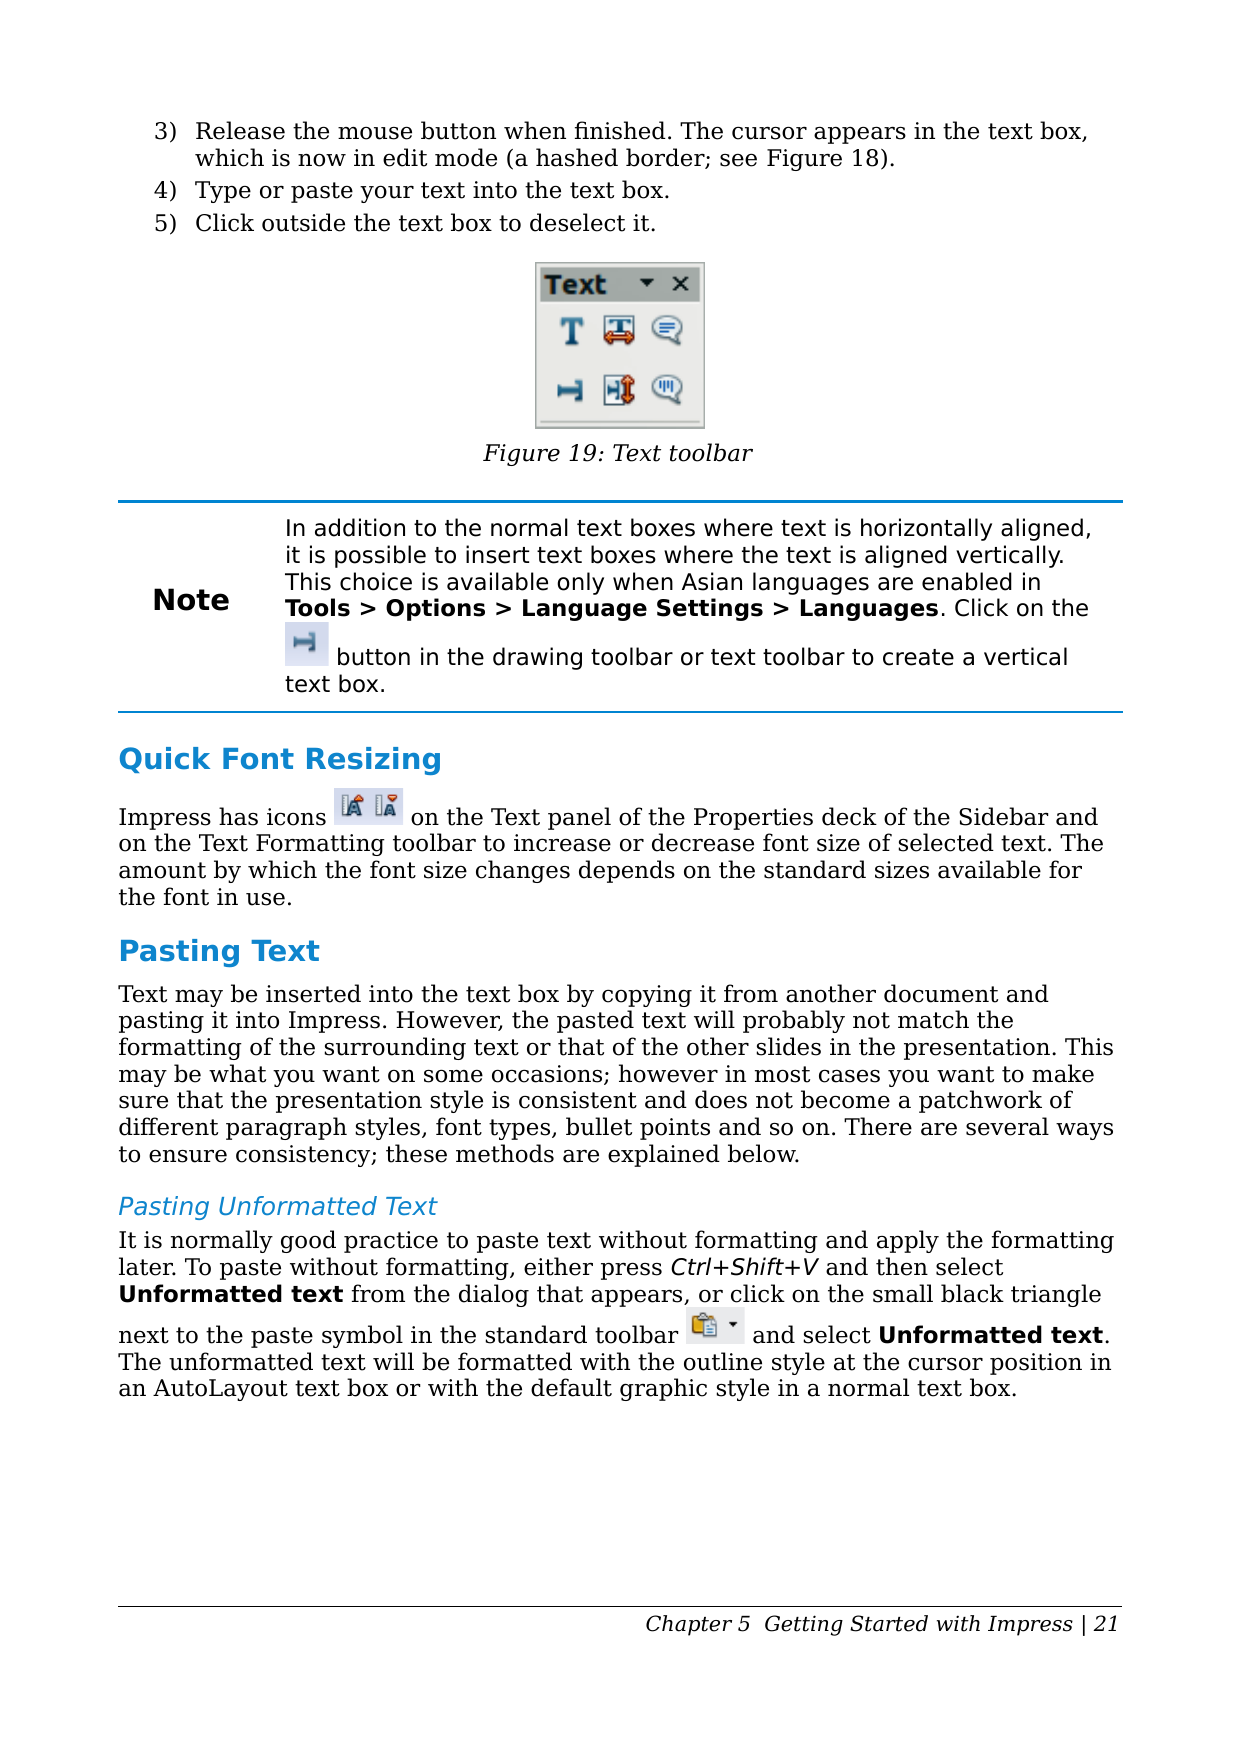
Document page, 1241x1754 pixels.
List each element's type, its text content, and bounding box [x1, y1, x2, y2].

picture [535, 262, 705, 429]
table_header In addition to the normal text boxes where text is horizontally aligned, it is possible to insert text boxes where the text is aligned vertically. This choice is available only when Asian languages are enabled in Tools > Options > Language Settings > Languages. Click on the button in the drawing toolbar or text toolbar to create a vertical text box. [264, 503, 1123, 711]
picture [285, 622, 329, 666]
list Release the mouse button when finished. The cursor appears in the text box, which is now in edit mode (a hashed border; see Figure 18). [177, 118, 1122, 171]
picture [686, 1307, 745, 1344]
list Type or paste your text into the text box. [177, 178, 1122, 204]
subtitle Quick Font Resizing [118, 742, 1122, 776]
list Click outside the text box to deselect it. [177, 211, 1122, 237]
subtitle Pasting Text [118, 934, 1122, 968]
picture [334, 788, 404, 825]
text Text may be inserted into the text box by copying it from another document and pasting it into Impress. However, the pasted text will probably not match the formatting of the surrounding text or that of the other slides in the presentation. This may be what you want on some occasions; however in most cases you want to make sure that the presentation style is consistent and does not become a patchwork of different paragraph styles, font types, bullet points and so on. There are several ways to ensure consistency; these methods are explained below. [118, 981, 1122, 1168]
text Figure 19: Text toolbar [483, 441, 757, 467]
text Impress has icons on the Text panel of the Properties deck of the Sidebar and on the Text Formatting toolbar to increase or decrease font size of selected text. The amount by which the font size changes depends on the standard sizes available for the font in use. [118, 789, 1122, 910]
subtitle Pasting Unformatted Text [118, 1192, 1122, 1221]
text It is normally good practice to paste text without formatting and apply the formatting later. To paste without formatting, either press Ctrl+Shift+V and then select Unformatted text from the dialog that appears, or click on the small black triangle next to the paste symbol in the standard toolbar and select Unformatted text. The unformatted text will be formatted with the outline style at the cursor position in an AutoLayout text box or with the default graphic style in a normal text box. [118, 1227, 1122, 1402]
table_header Note [118, 503, 263, 711]
